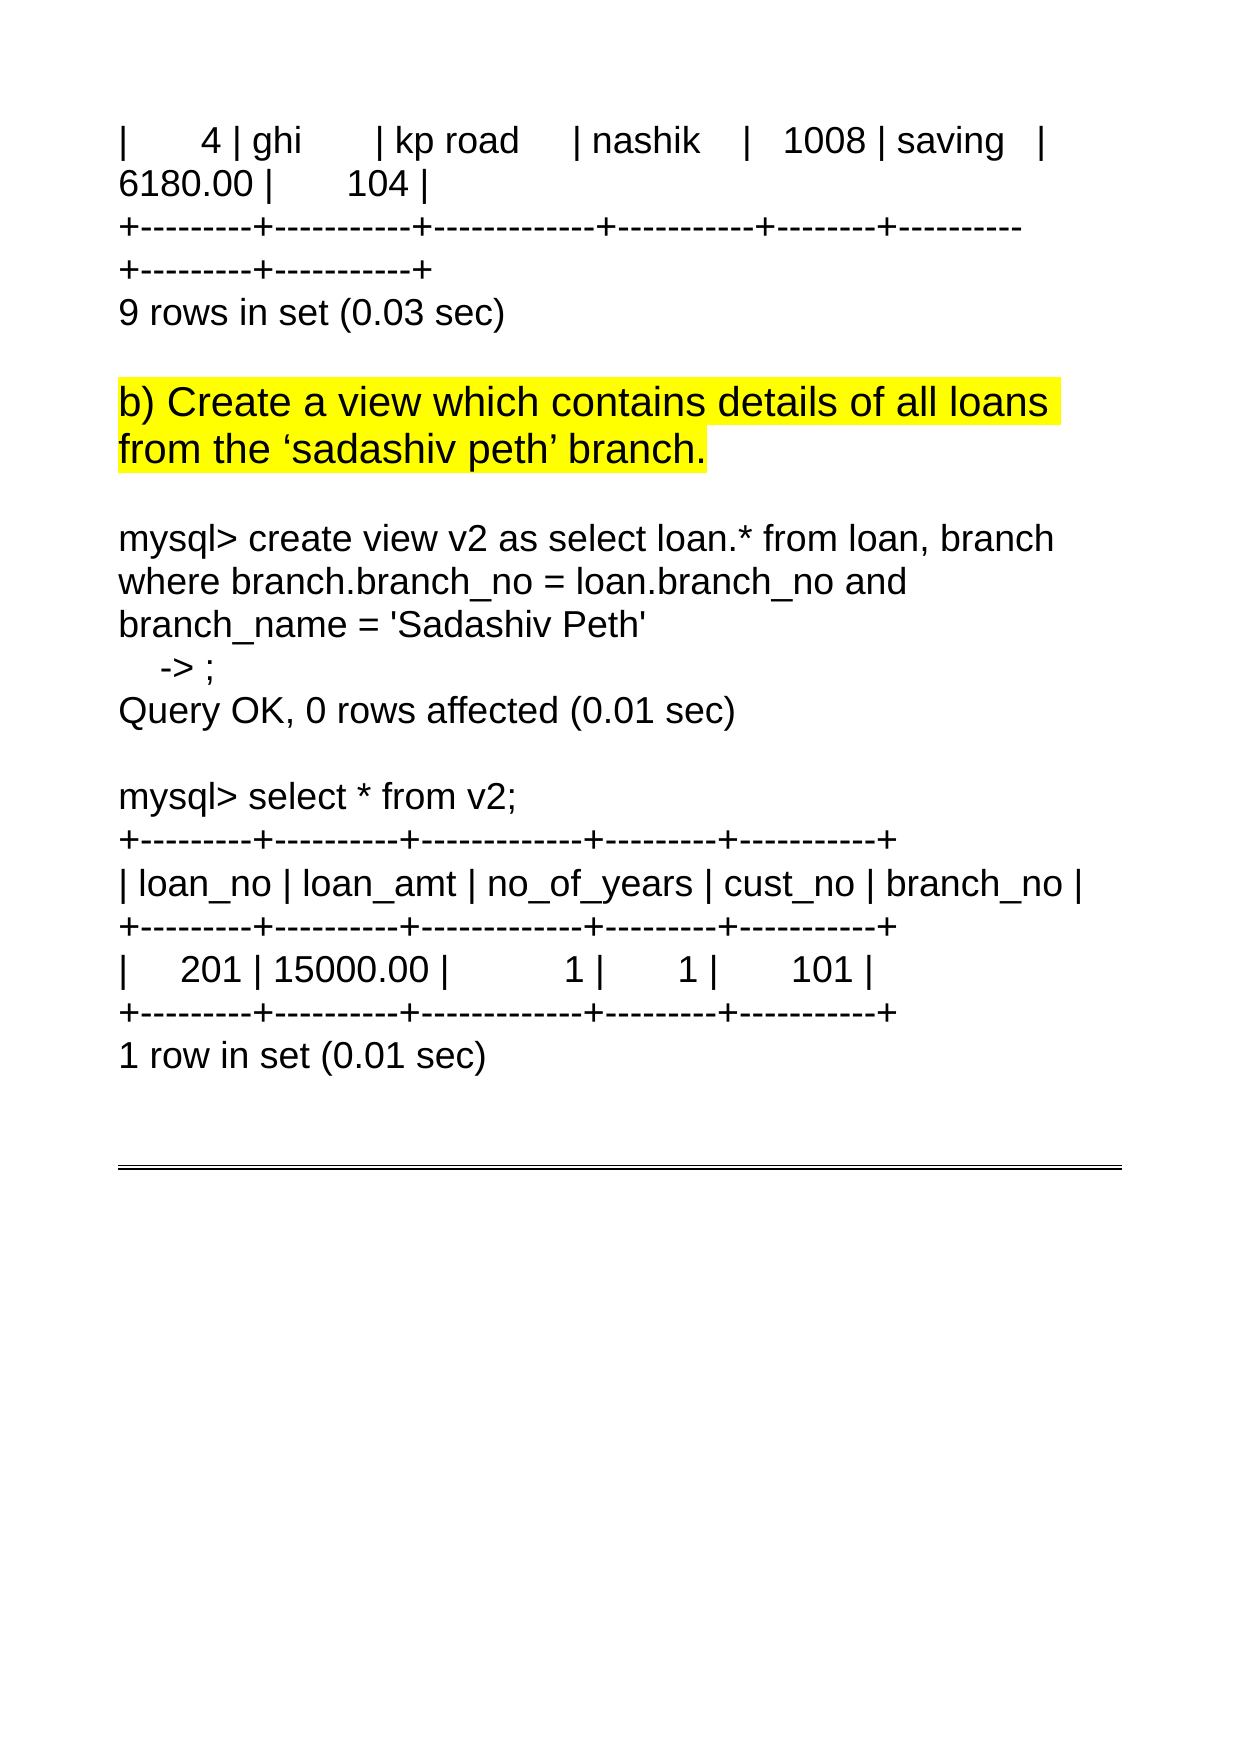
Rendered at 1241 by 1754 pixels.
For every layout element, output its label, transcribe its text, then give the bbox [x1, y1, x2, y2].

text +---------+----------+-------------+---------+-----------+ [118, 990, 1122, 1033]
text 9 rows in set (0.03 sec) [118, 291, 1122, 334]
text Query OK, 0 rows affected (0.01 sec) [118, 688, 1122, 731]
text | loan_no | loan_amt | no_of_years | cust_no | branch_no | [118, 861, 1122, 904]
text +---------+----------+-------------+---------+-----------+ [118, 904, 1122, 947]
text | 4 | ghi | kp road | nashik | 1008 | saving | 6180.00 | 104 | [118, 118, 1122, 204]
text mysql> create view v2 as select loan.* from loan, branch where branch.branch_no = loan.branch_no and branch_name = 'Sadashiv Peth' [118, 516, 1122, 645]
text | 201 | 15000.00 | 1 | 1 | 101 | [118, 947, 1122, 990]
text +---------+-----------+-------------+-----------+--------+----------+---------+-----------+ [118, 204, 1122, 291]
text mysql> select * from v2; [118, 774, 1122, 818]
text 1 row in set (0.01 sec) [118, 1033, 1122, 1076]
text -> ; [118, 645, 1122, 688]
text +---------+----------+-------------+---------+-----------+ [118, 818, 1122, 861]
text b) Create a view which contains details of all loans from the ‘sadashiv peth’ branch. [118, 377, 1122, 473]
